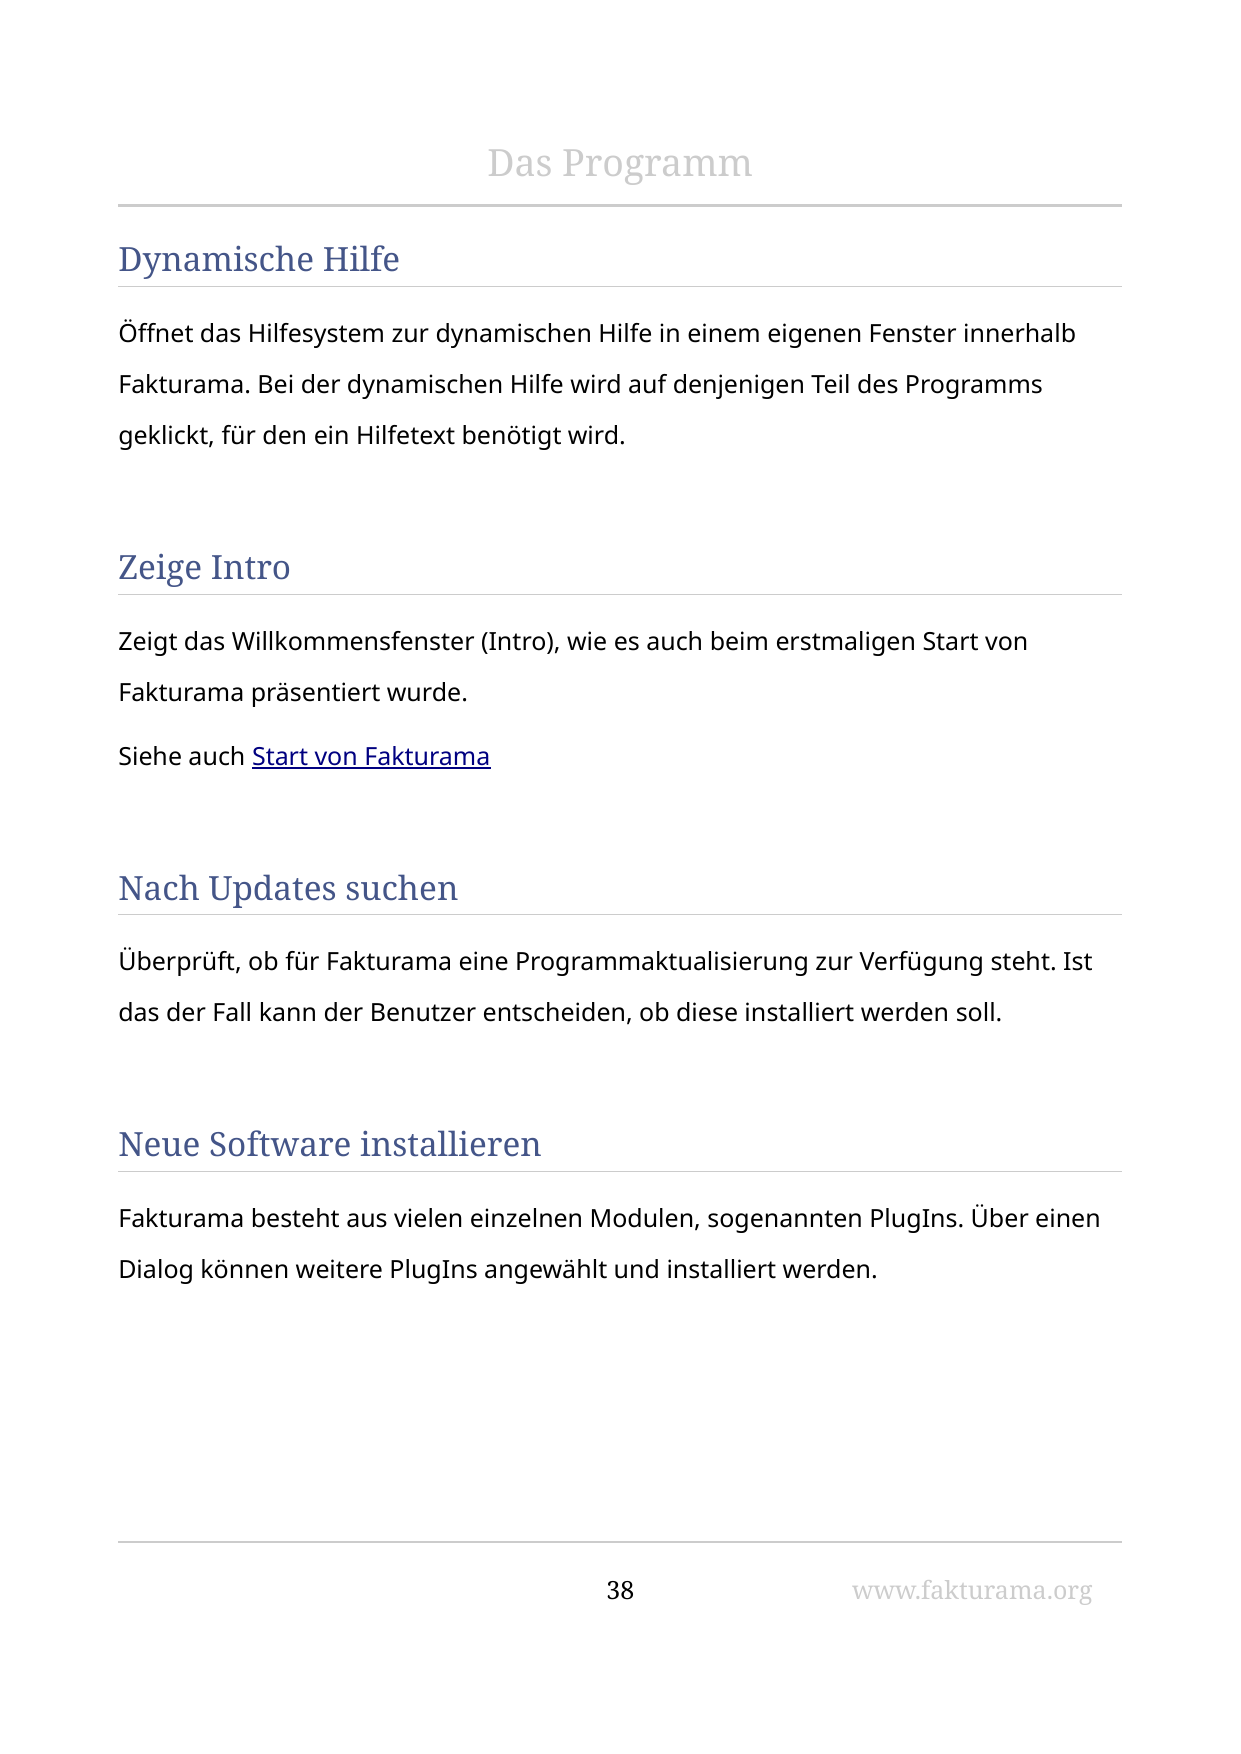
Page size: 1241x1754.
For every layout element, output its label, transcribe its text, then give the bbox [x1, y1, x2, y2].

text Siehe auch Start von Fakturama [118, 738, 1122, 772]
text Fakturama besteht aus vielen einzelnen Modulen, sogenannten PlugIns. Über einen Dialog können weitere PlugIns angewählt und installiert werden. [118, 1201, 1122, 1286]
subtitle Zeige Intro [118, 544, 1122, 594]
text Überprüft, ob für Fakturama eine Programmaktualisierung zur Verfügung steht. Ist das der Fall kann der Benutzer entscheiden, ob diese installiert werden soll. [118, 944, 1122, 1029]
subtitle Dynamische Hilfe [118, 236, 1122, 286]
text Zeigt das Willkommensfenster (Intro), wie es auch beim erstmaligen Start von Fakturama präsentiert wurde. [118, 624, 1122, 709]
subtitle Nach Updates suchen [118, 864, 1122, 914]
subtitle Neue Software installieren [118, 1121, 1122, 1171]
text Öffnet das Hilfesystem zur dynamischen Hilfe in einem eigenen Fenster innerhalb Fakturama. Bei der dynamischen Hilfe wird auf denjenigen Teil des Programms geklickt, für den ein Hilfetext benötigt wird. [118, 316, 1122, 452]
